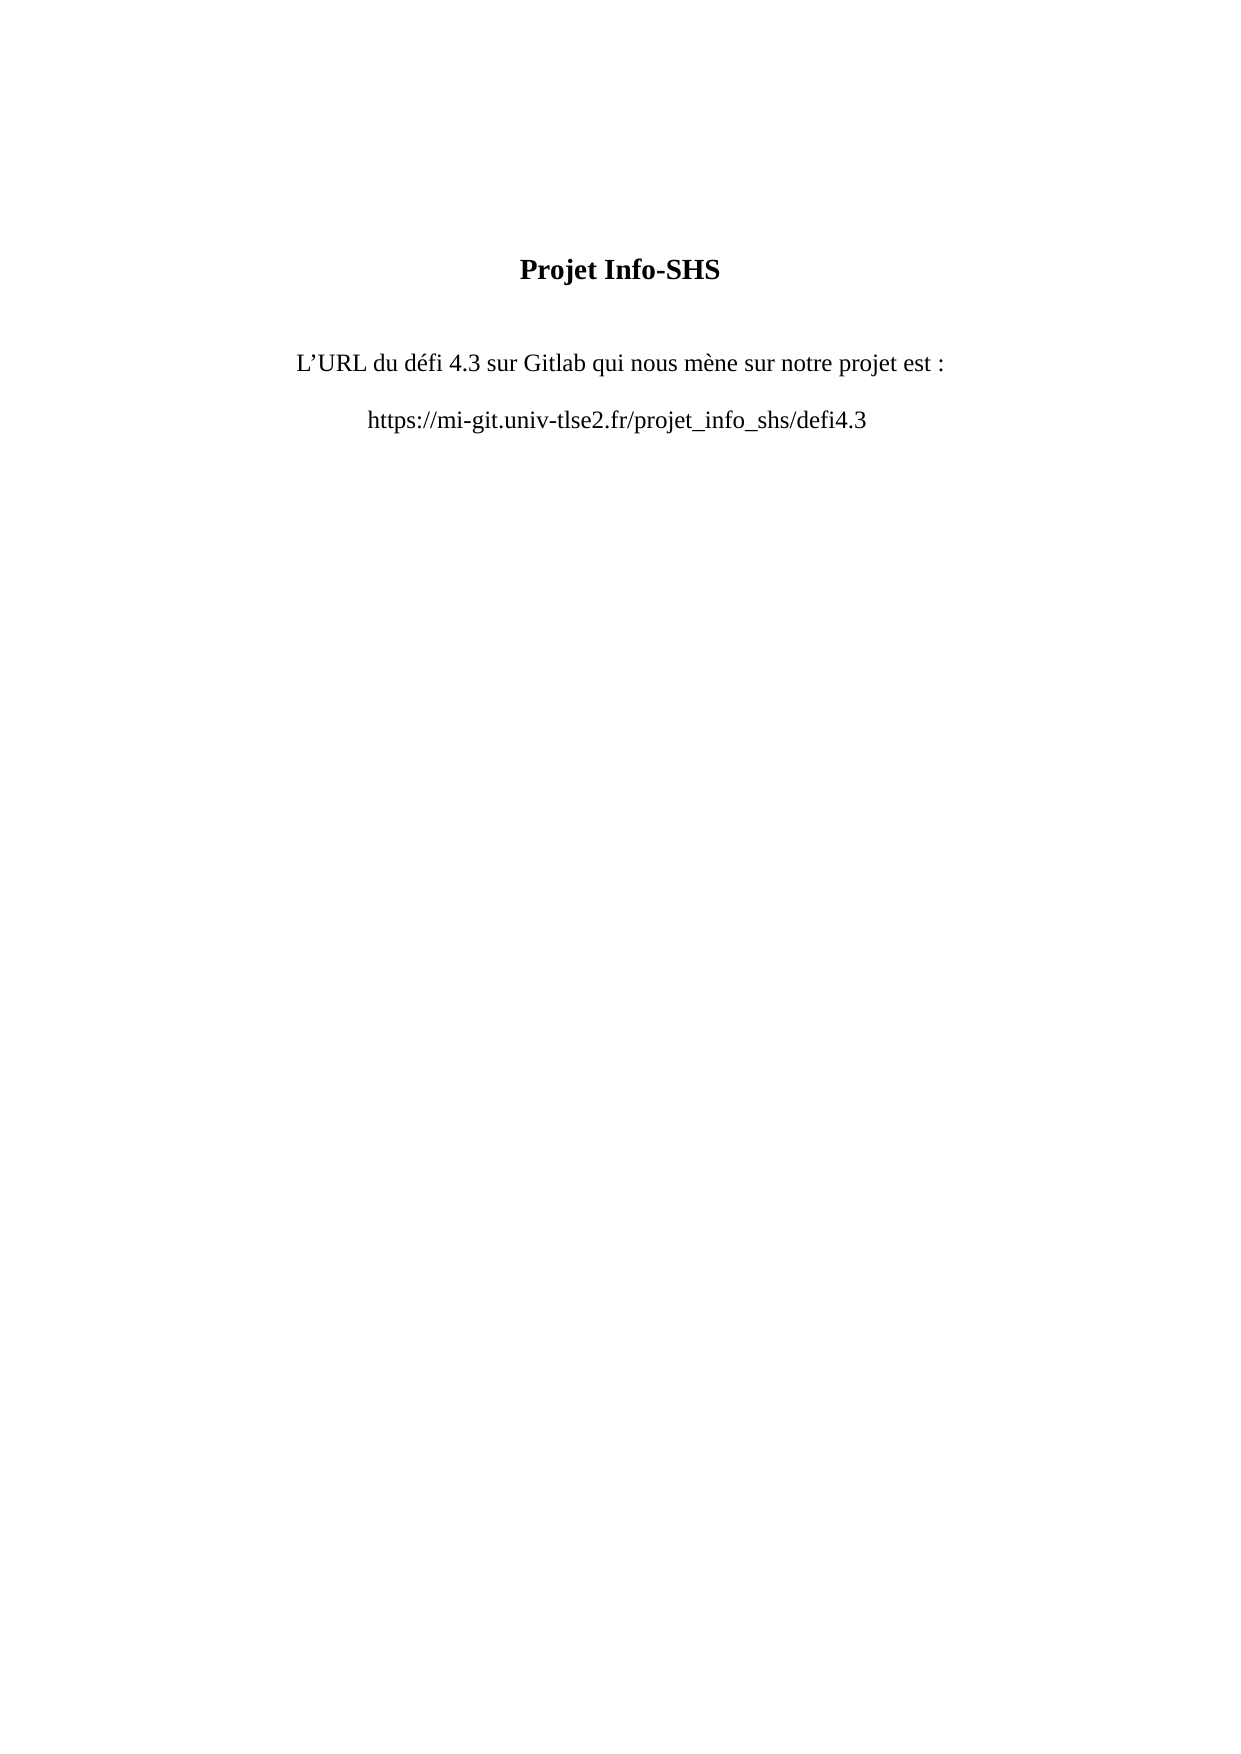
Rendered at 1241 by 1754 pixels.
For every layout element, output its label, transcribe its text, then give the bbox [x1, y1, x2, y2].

text https://mi-git.univ-tlse2.fr/projet_info_shs/defi4.3 [118, 406, 1122, 434]
text Projet Info-SHS [118, 252, 1122, 286]
text L’URL du défi 4.3 sur Gitlab qui nous mène sur notre projet est : [118, 348, 1122, 377]
